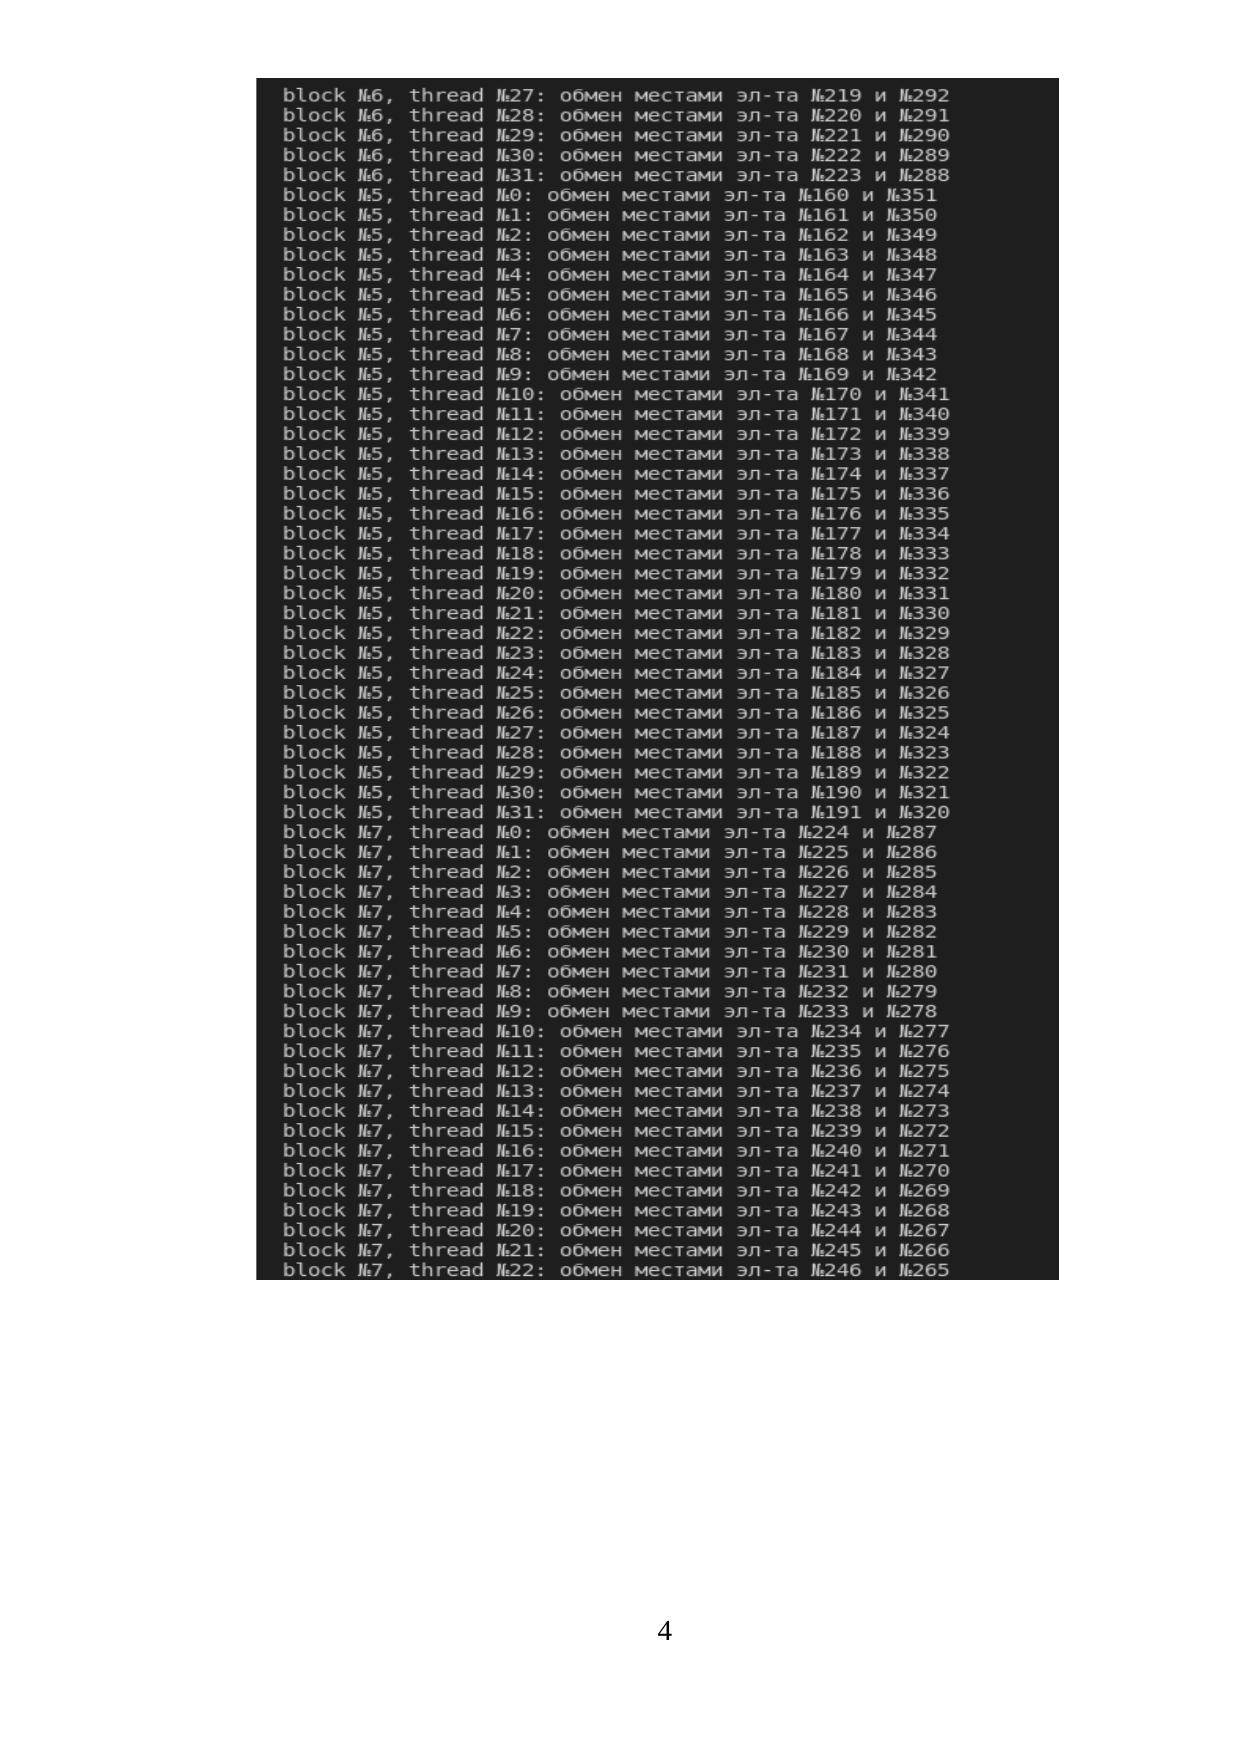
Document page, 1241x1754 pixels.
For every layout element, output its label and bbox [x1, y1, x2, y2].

picture [256, 78, 1059, 1280]
